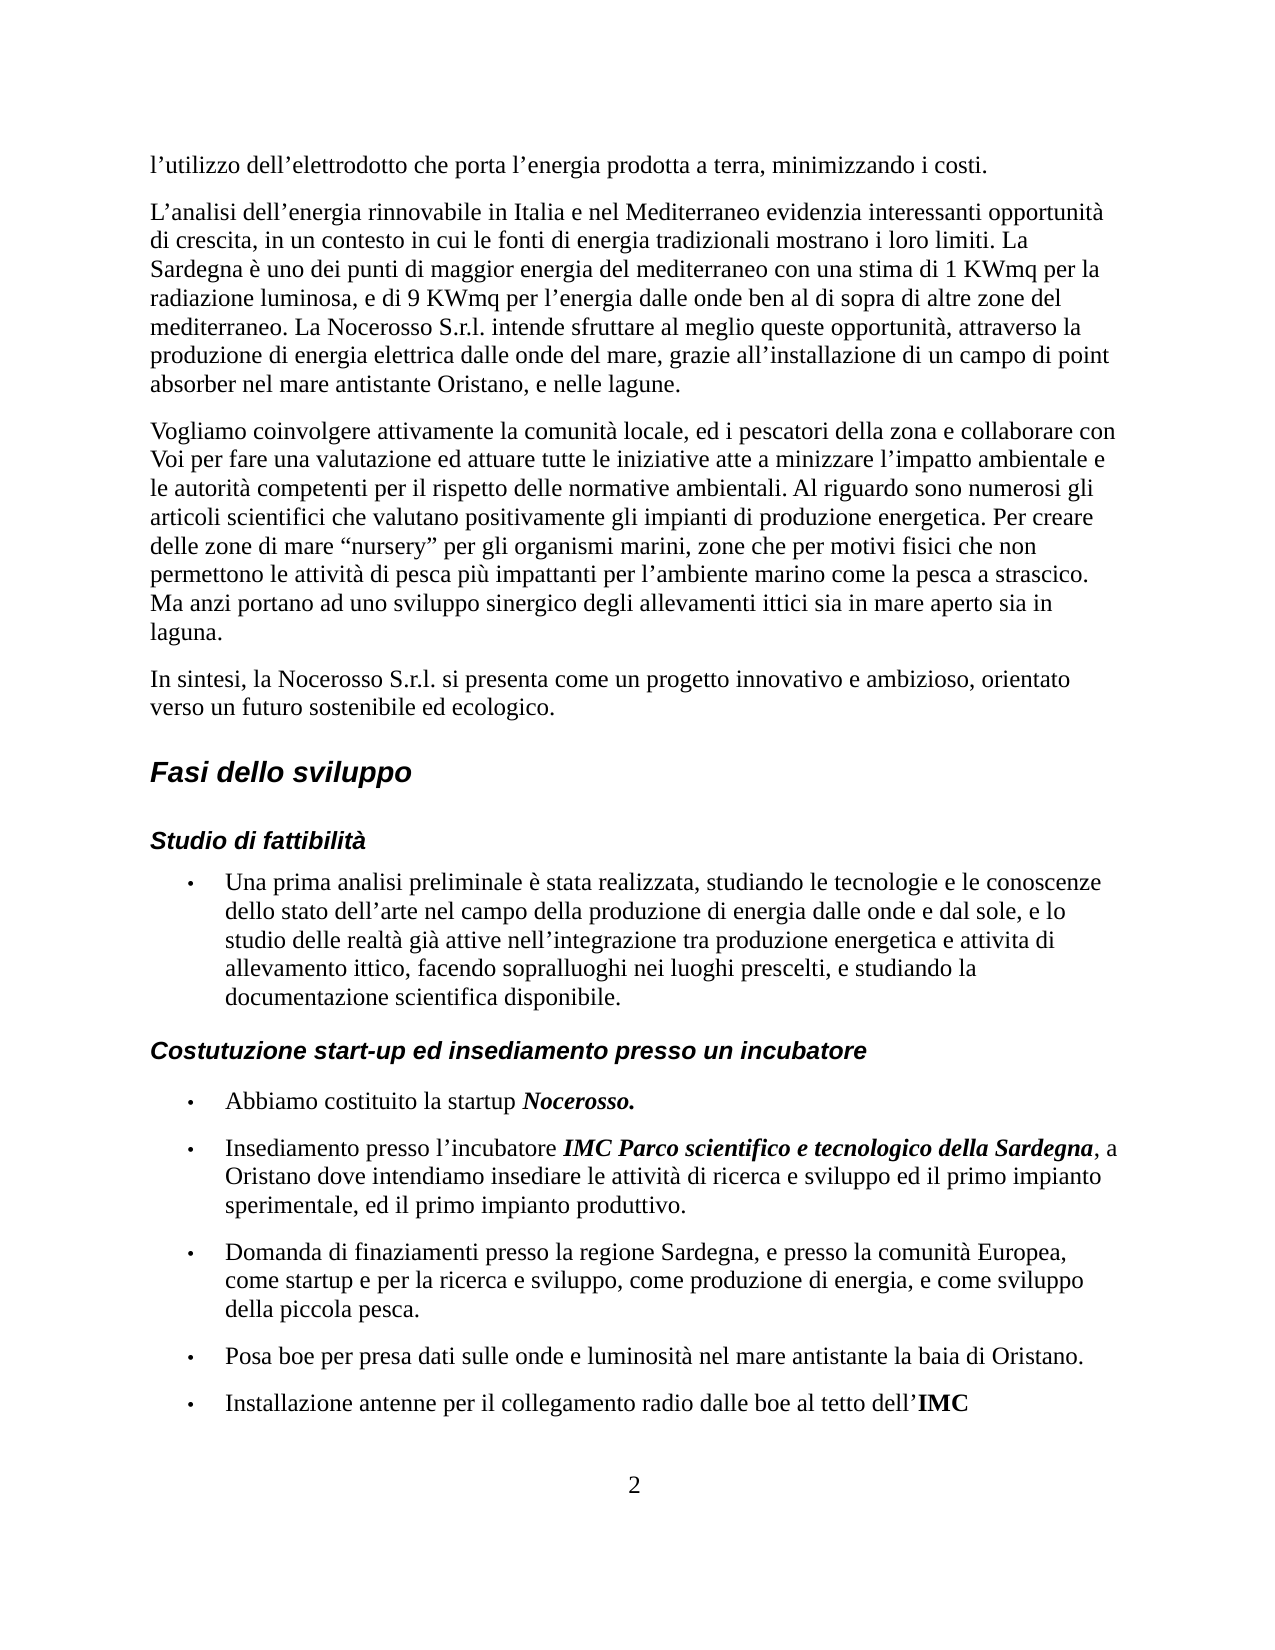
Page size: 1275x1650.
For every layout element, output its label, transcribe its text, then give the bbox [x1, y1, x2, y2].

subtitle Fasi dello sviluppo [150, 755, 1125, 789]
list Insediamento presso l’incubatore IMC Parco scientifico e tecnologico della Sardegna, a Oristano dove intendiamo insediare le attività di ricerca e sviluppo ed il primo impianto sperimentale, ed il primo impianto produttivo. [187, 1133, 1125, 1219]
list Una prima analisi preliminale è stata realizzata, studiando le tecnologie e le conoscenze dello stato dell’arte nel campo della produzione di energia dalle onde e dal sole, e lo studio delle realtà già attive nell’integrazione tra produzione energetica e attivita di allevamento ittico, facendo sopralluoghi nei luoghi prescelti, e studiando la documentazione scientifica disponibile. [187, 867, 1125, 1011]
list Domanda di finaziamenti presso la regione Sardegna, e presso la comunità Europea, come startup e per la ricerca e sviluppo, come produzione di energia, e come sviluppo della piccola pesca. [187, 1237, 1125, 1323]
text Vogliamo coinvolgere attivamente la comunità locale, ed i pescatori della zona e collaborare con Voi per fare una valutazione ed attuare tutte le iniziative atte a minizzare l’impatto ambientale e le autorità competenti per il rispetto delle normative ambientali. Al riguardo sono numerosi gli articoli scientifici che valutano positivamente gli impianti di produzione energetica. Per creare delle zone di mare “nursery” per gli organismi marini, zone che per motivi fisici che non permettono le attività di pesca più impattanti per l’ambiente marino come la pesca a strascico. Ma anzi portano ad uno sviluppo sinergico degli allevamenti ittici sia in mare aperto sia in laguna. [150, 416, 1125, 646]
list Posa boe per presa dati sulle onde e luminosità nel mare antistante la baia di Oristano. [187, 1341, 1125, 1370]
subtitle Studio di fattibilità [150, 826, 1125, 855]
text l’utilizzo dell’elettrodotto che porta l’energia prodotta a terra, minimizzando i costi. [150, 150, 1125, 179]
list Installazione antenne per il collegamento radio dalle boe al tetto dell’IMC [187, 1388, 1125, 1416]
subtitle Costutuzione start-up ed insediamento presso un incubatore [150, 1036, 1125, 1064]
text L’analisi dell’energia rinnovabile in Italia e nel Mediterraneo evidenzia interessanti opportunità di crescita, in un contesto in cui le fonti di energia tradizionali mostrano i loro limiti. La Sardegna è uno dei punti di maggior energia del mediterraneo con una stima di 1 KWmq per la radiazione luminosa, e di 9 KWmq per l’energia dalle onde ben al di sopra di altre zone del mediterraneo. La Nocerosso S.r.l. intende sfruttare al meglio queste opportunità, attraverso la produzione di energia elettrica dalle onde del mare, grazie all’installazione di un campo di point absorber nel mare antistante Oristano, e nelle lagune. [150, 197, 1125, 398]
list Abbiamo costituito la startup Nocerosso. [187, 1086, 1125, 1115]
text In sintesi, la Nocerosso S.r.l. si presenta come un progetto innovativo e ambizioso, orientato verso un futuro sostenibile ed ecologico. [150, 664, 1125, 721]
